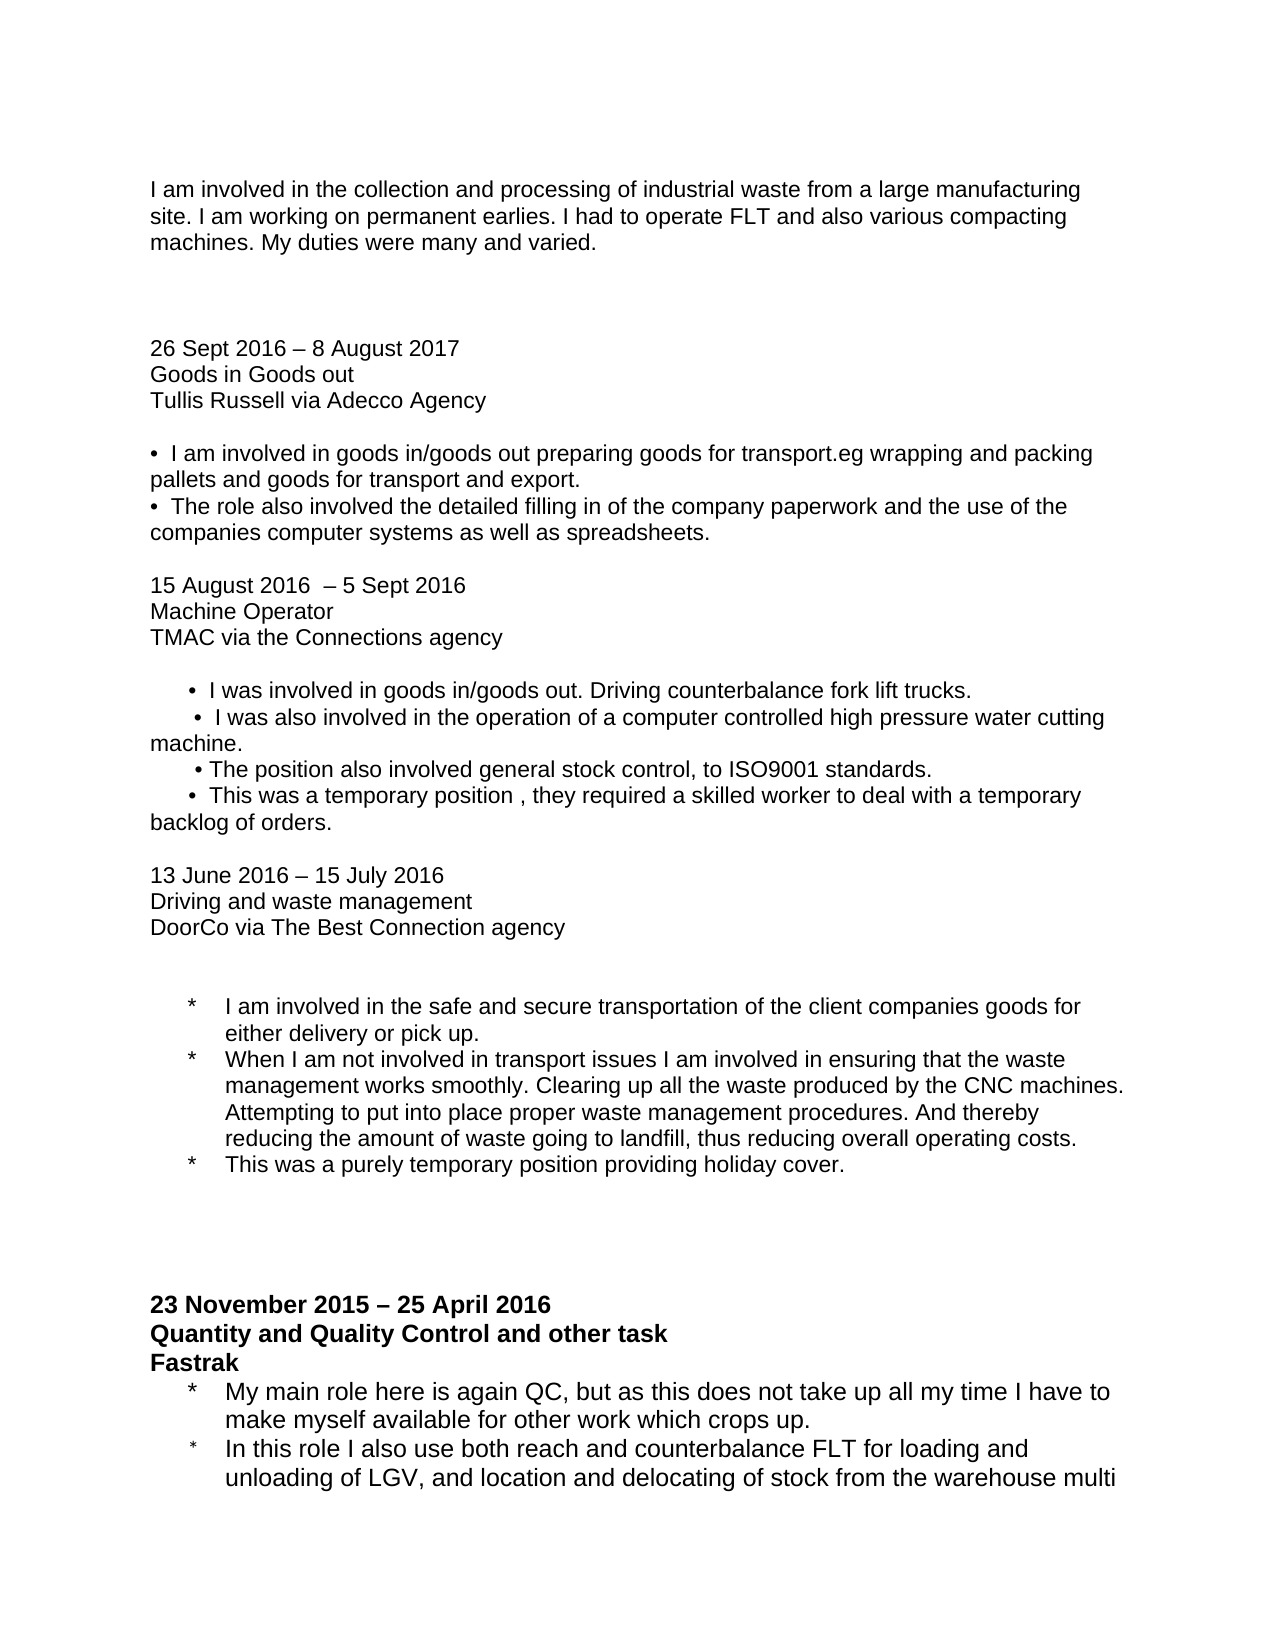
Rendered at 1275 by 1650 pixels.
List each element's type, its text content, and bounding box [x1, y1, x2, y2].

text TMAC via the Connections agency [150, 624, 1125, 651]
list My main role here is again QC, but as this does not take up all my time I have to make myself available for other work which crops up. [187, 1377, 1125, 1434]
list When I am not involved in transport issues I am involved in ensuring that the waste management works smoothly. Clearing up all the waste produced by the CNC machines. Attempting to put into place proper waste management procedures. And thereby reducing the amount of waste going to landfill, thus reducing overall operating costs. [187, 1046, 1125, 1151]
text Fastrak [150, 1348, 1125, 1377]
text • The position also involved general stock control, to ISO9001 standards. [150, 756, 1125, 782]
text I am involved in the collection and processing of industrial waste from a large manufacturing site. I am working on permanent earlies. I had to operate FLT and also various compacting machines. My duties were many and varied. [150, 176, 1125, 255]
text • The role also involved the detailed filling in of the company paperwork and the use of the companies computer systems as well as spreadsheets. [150, 493, 1125, 545]
text 15 August 2016 – 5 Sept 2016 [150, 572, 1125, 598]
list This was a purely temporary position providing holiday cover. [187, 1151, 1125, 1178]
text DoorCo via The Best Connection agency [150, 914, 1125, 941]
text Machine Operator [150, 598, 1125, 624]
text • I was also involved in the operation of a computer controlled high pressure water cutting machine. [150, 703, 1125, 756]
text Quantity and Quality Control and other task [150, 1319, 1125, 1348]
list I am involved in the safe and secure transportation of the client companies goods for either delivery or pick up. [187, 993, 1125, 1046]
text Driving and waste management [150, 888, 1125, 914]
text • This was a temporary position , they required a skilled worker to deal with a temporary backlog of orders. [150, 782, 1125, 835]
text • I was involved in goods in/goods out. Driving counterbalance fork lift trucks. [150, 677, 1125, 703]
list In this role I also use both reach and counterbalance FLT for loading and unloading of LGV, and location and delocating of stock from the warehouse multi [187, 1434, 1125, 1492]
text 23 November 2015 – 25 April 2016 [150, 1290, 1125, 1319]
text 13 June 2016 – 15 July 2016 [150, 862, 1125, 888]
text Tullis Russell via Adecco Agency [150, 387, 1125, 413]
text • I am involved in goods in/goods out preparing goods for transport.eg wrapping and packing pallets and goods for transport and export. [150, 440, 1125, 493]
text 26 Sept 2016 – 8 August 2017 [150, 334, 1125, 361]
text Goods in Goods out [150, 361, 1125, 387]
